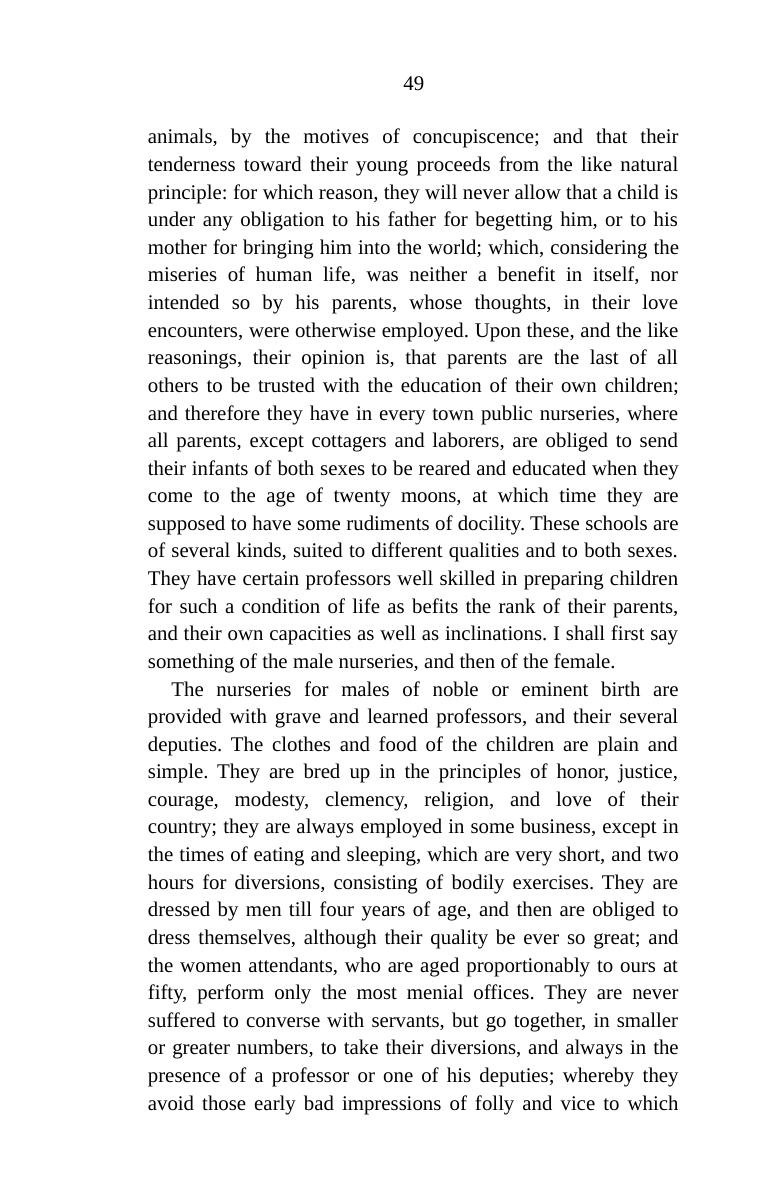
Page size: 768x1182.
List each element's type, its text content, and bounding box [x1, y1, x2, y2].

text The nurseries for males of noble or eminent birth are provided with grave and learned professors, and their several deputies. The clothes and food of the children are plain and simple. They are bred up in the principles of honor, justice, courage, modesty, clemency, religion, and love of their country; they are always employed in some business, except in the times of eating and sleeping, which are very short, and two hours for diversions, consisting of bodily exercises. They are dressed by men till four years of age, and then are obliged to dress themselves, although their quality be ever so great; and the women attendants, who are aged proportionably to ours at fifty, perform only the most menial offices. They are never suffered to converse with servants, but go together, in smaller or greater numbers, to take their diversions, and always in the presence of a professor or one of his deputies; whereby they avoid those early bad impressions of folly and vice to which [148, 676, 679, 1114]
text animals, by the motives of concupiscence; and that their tenderness toward their young proceeds from the like natural principle: for which reason, they will never allow that a child is under any obligation to his father for begetting him, or to his mother for bringing him into the world; which, considering the miseries of human life, was neither a benefit in itself, nor intended so by his parents, whose thoughts, in their love encounters, were otherwise employed. Upon these, and the like reasonings, their opinion is, that parents are the last of all others to be trusted with the education of their own children; and therefore they have in every town public nurseries, where all parents, except cottagers and laborers, are obliged to send their infants of both sexes to be reared and educated when they come to the age of twenty moons, at which time they are supposed to have some rudiments of docility. These schools are of several kinds, suited to different qualities and to both sexes. They have certain professors well skilled in preparing children for such a condition of life as befits the rank of their parents, and their own capacities as well as inclinations. I shall first say something of the male nurseries, and then of the female. [148, 124, 679, 673]
